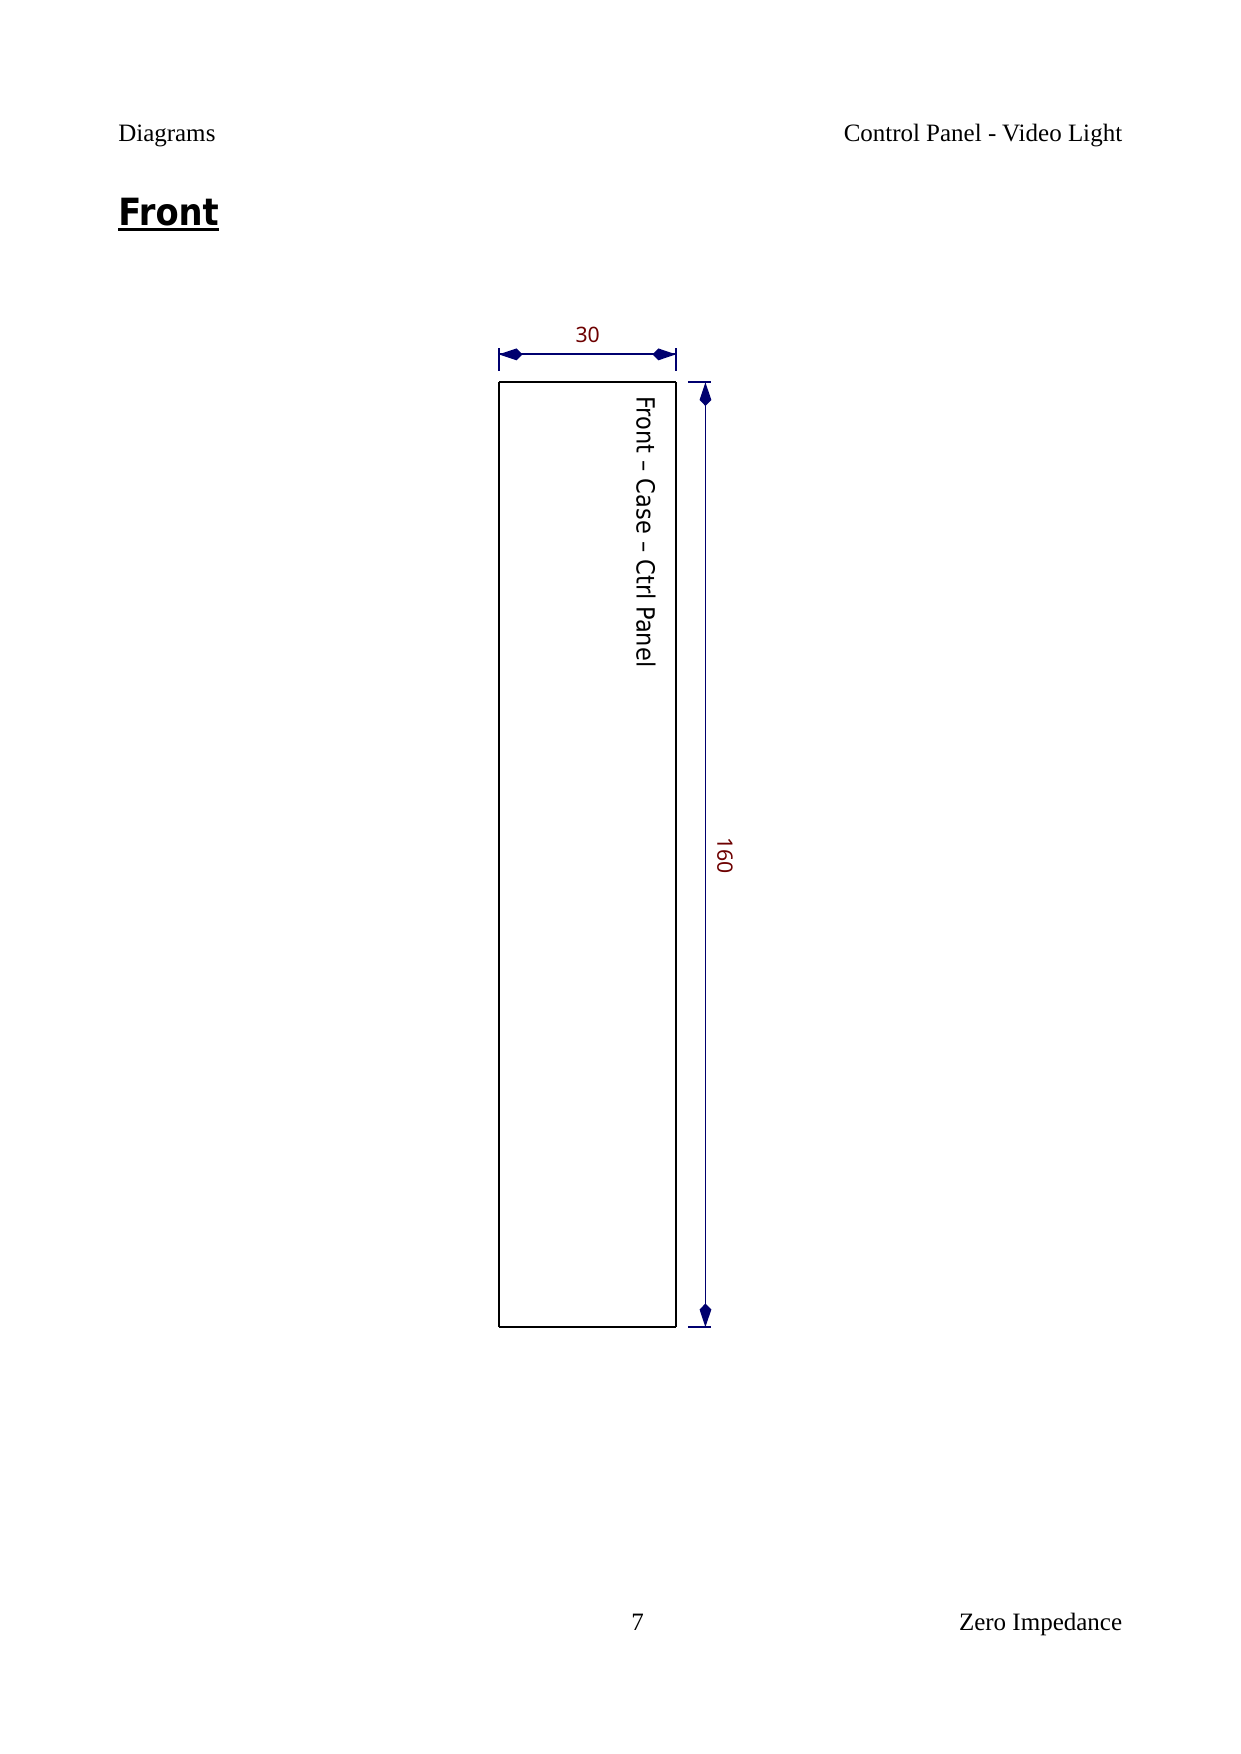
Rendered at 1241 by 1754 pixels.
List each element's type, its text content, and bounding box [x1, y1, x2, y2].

subtitle Front [118, 191, 1122, 234]
